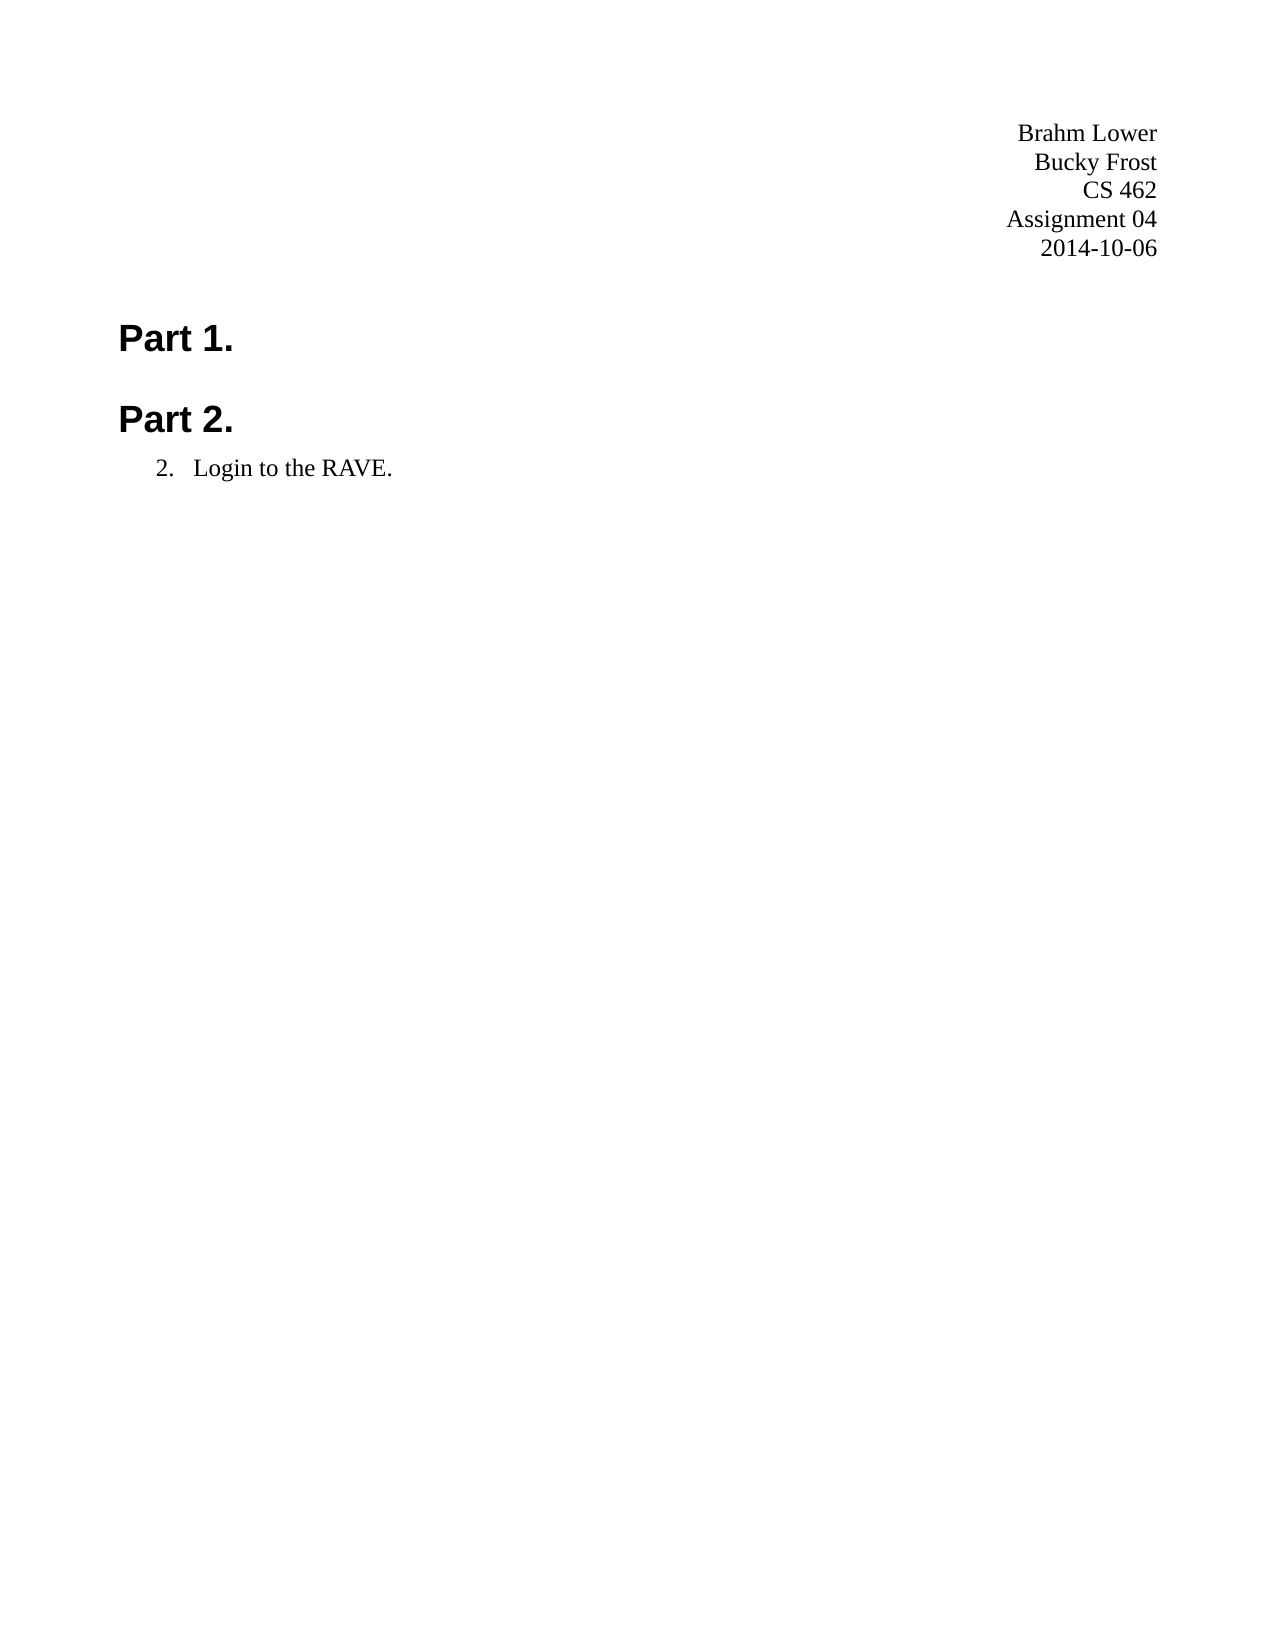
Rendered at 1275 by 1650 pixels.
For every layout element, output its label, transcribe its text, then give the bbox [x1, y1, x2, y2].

subtitle Part 1. [118, 316, 1157, 359]
text 2014-10-06 [118, 233, 1157, 262]
subtitle Part 2. [118, 397, 1157, 440]
list Login to the RAVE. [156, 453, 1157, 482]
text Bucky Frost [118, 147, 1157, 176]
text Assignment 04 [118, 204, 1157, 233]
text CS 462 [118, 176, 1157, 204]
text Brahm Lower [118, 118, 1157, 147]
